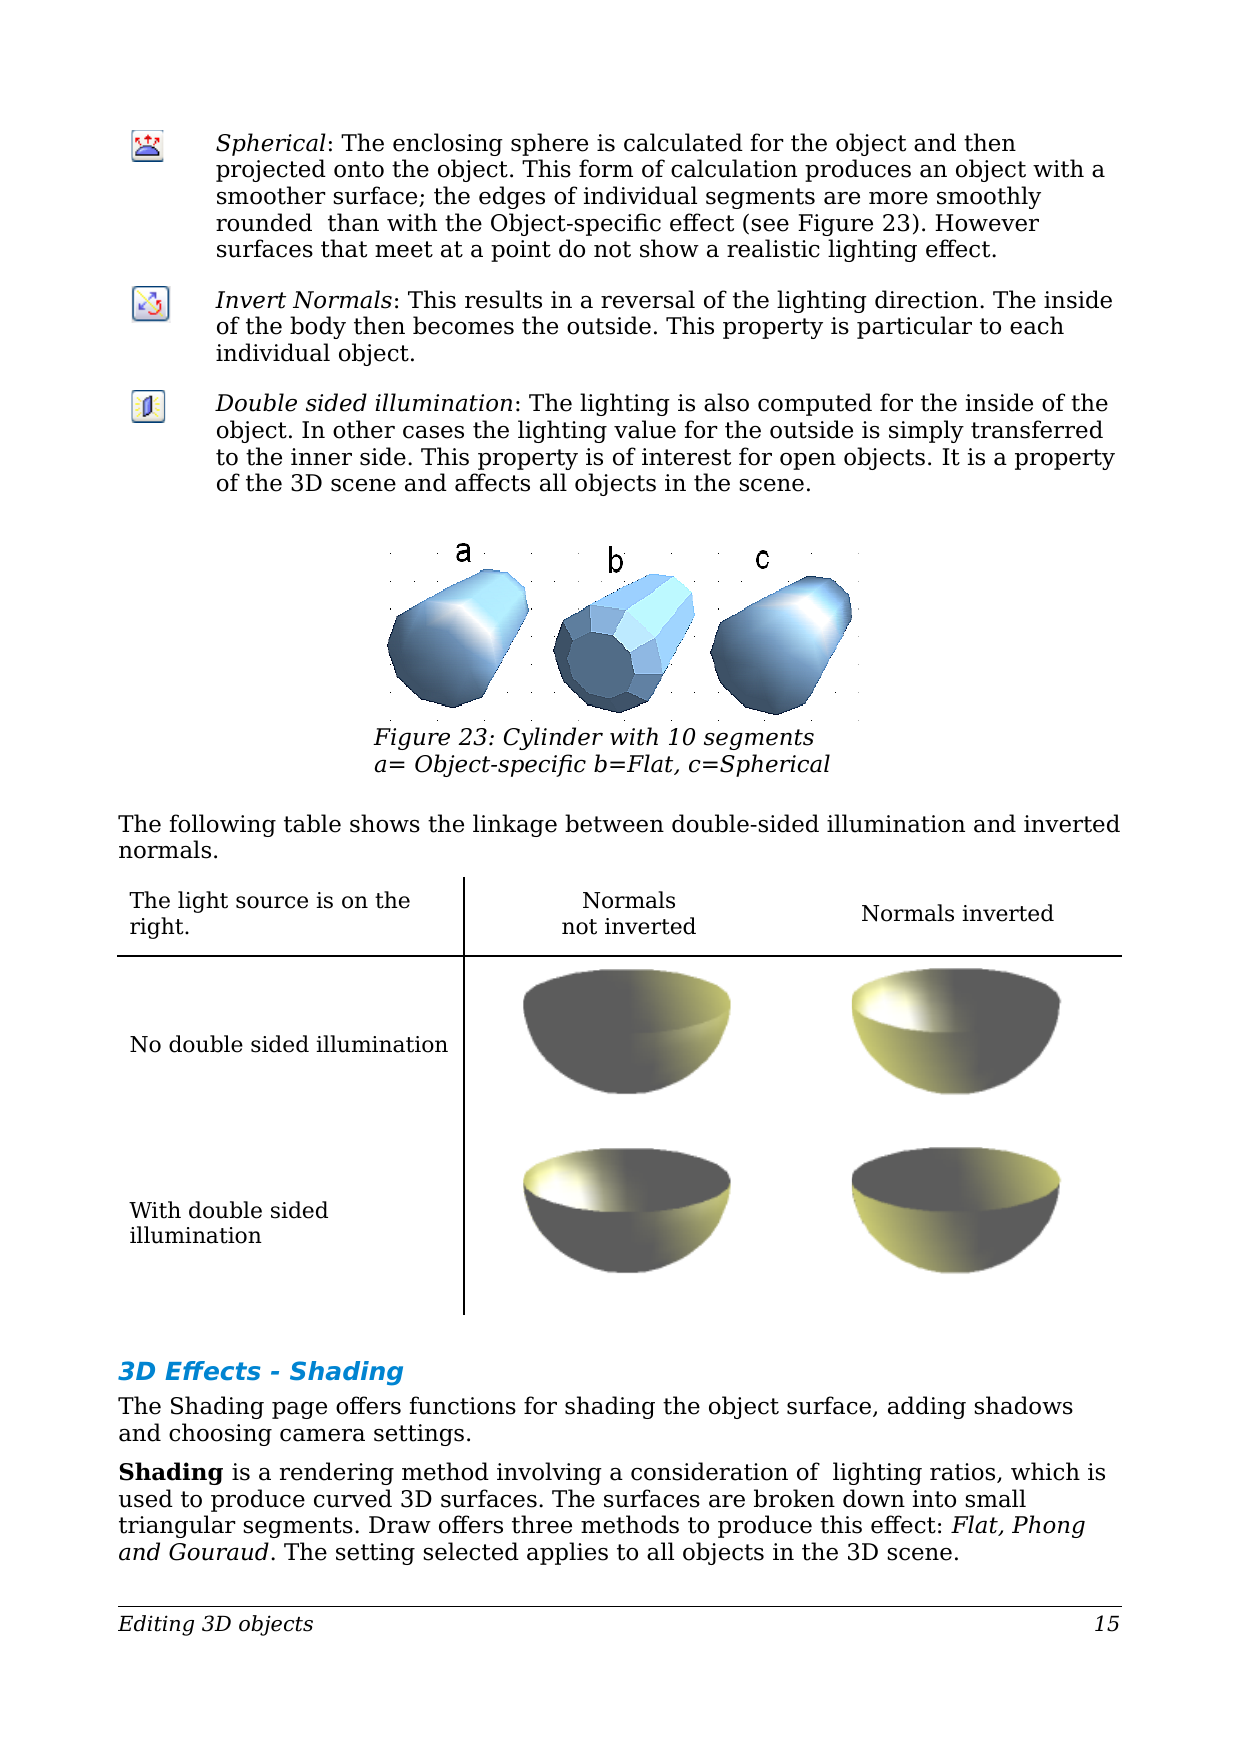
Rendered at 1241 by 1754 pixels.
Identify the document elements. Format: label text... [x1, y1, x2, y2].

table_cell Invert Normals: This results in a reversal of the lighting direction. The inside of the body then becomes the outside. This property is particular to each individual object. [201, 275, 1122, 378]
table_header Normals inverted [793, 877, 1122, 955]
text a= Object-specific b=Flat, c=Spherical [374, 751, 866, 778]
picture [131, 130, 164, 162]
table_cell No double sided illumination [117, 957, 463, 1136]
table_cell [465, 1136, 793, 1315]
table_cell [117, 275, 201, 378]
table_cell [465, 957, 793, 1136]
table_cell [793, 1136, 1122, 1315]
picture [381, 533, 859, 725]
table_header Normals not inverted [465, 877, 793, 955]
text The Shading page offers functions for shading the object surface, adding shadows and choosing camera settings. [118, 1393, 1122, 1446]
table_cell [117, 379, 201, 521]
table_cell [793, 957, 1122, 1136]
table_cell Spherical: The enclosing sphere is calculated for the object and then projected onto the object. This form of calculation produces an object with a smoother surface; the edges of individual segments are more smoothly rounded than with the Object-specific effect (see Figure 23). However surfaces that meet at a point do not show a realistic lighting effect. [201, 118, 1122, 275]
text Shading is a rendering method involving a consideration of lighting ratios, which is used to produce curved 3D surfaces. The surfaces are broken down into small triangular segments. Draw offers three methods to produce this effect: Flat, Phong and Gouraud. The setting selected applies to all objects in the 3D scene. [118, 1459, 1122, 1566]
text The following table shows the linkage between double-sided illumination and inverted normals. [118, 811, 1122, 864]
text Figure 23: Cylinder with 10 segments [374, 724, 866, 751]
table_cell [117, 118, 201, 275]
subtitle 3D Effects - Shading [118, 1358, 1122, 1387]
table_header The light source is on the right. [117, 877, 463, 955]
table_cell With double sided illumination [117, 1136, 463, 1315]
picture [131, 390, 166, 423]
picture [131, 286, 171, 323]
table_cell Double sided illumination: The lighting is also computed for the inside of the object. In other cases the lighting value for the outside is simply transferred to the inner side. This property is of interest for open objects. It is a property of the 3D scene and affects all objects in the scene. [201, 379, 1122, 521]
